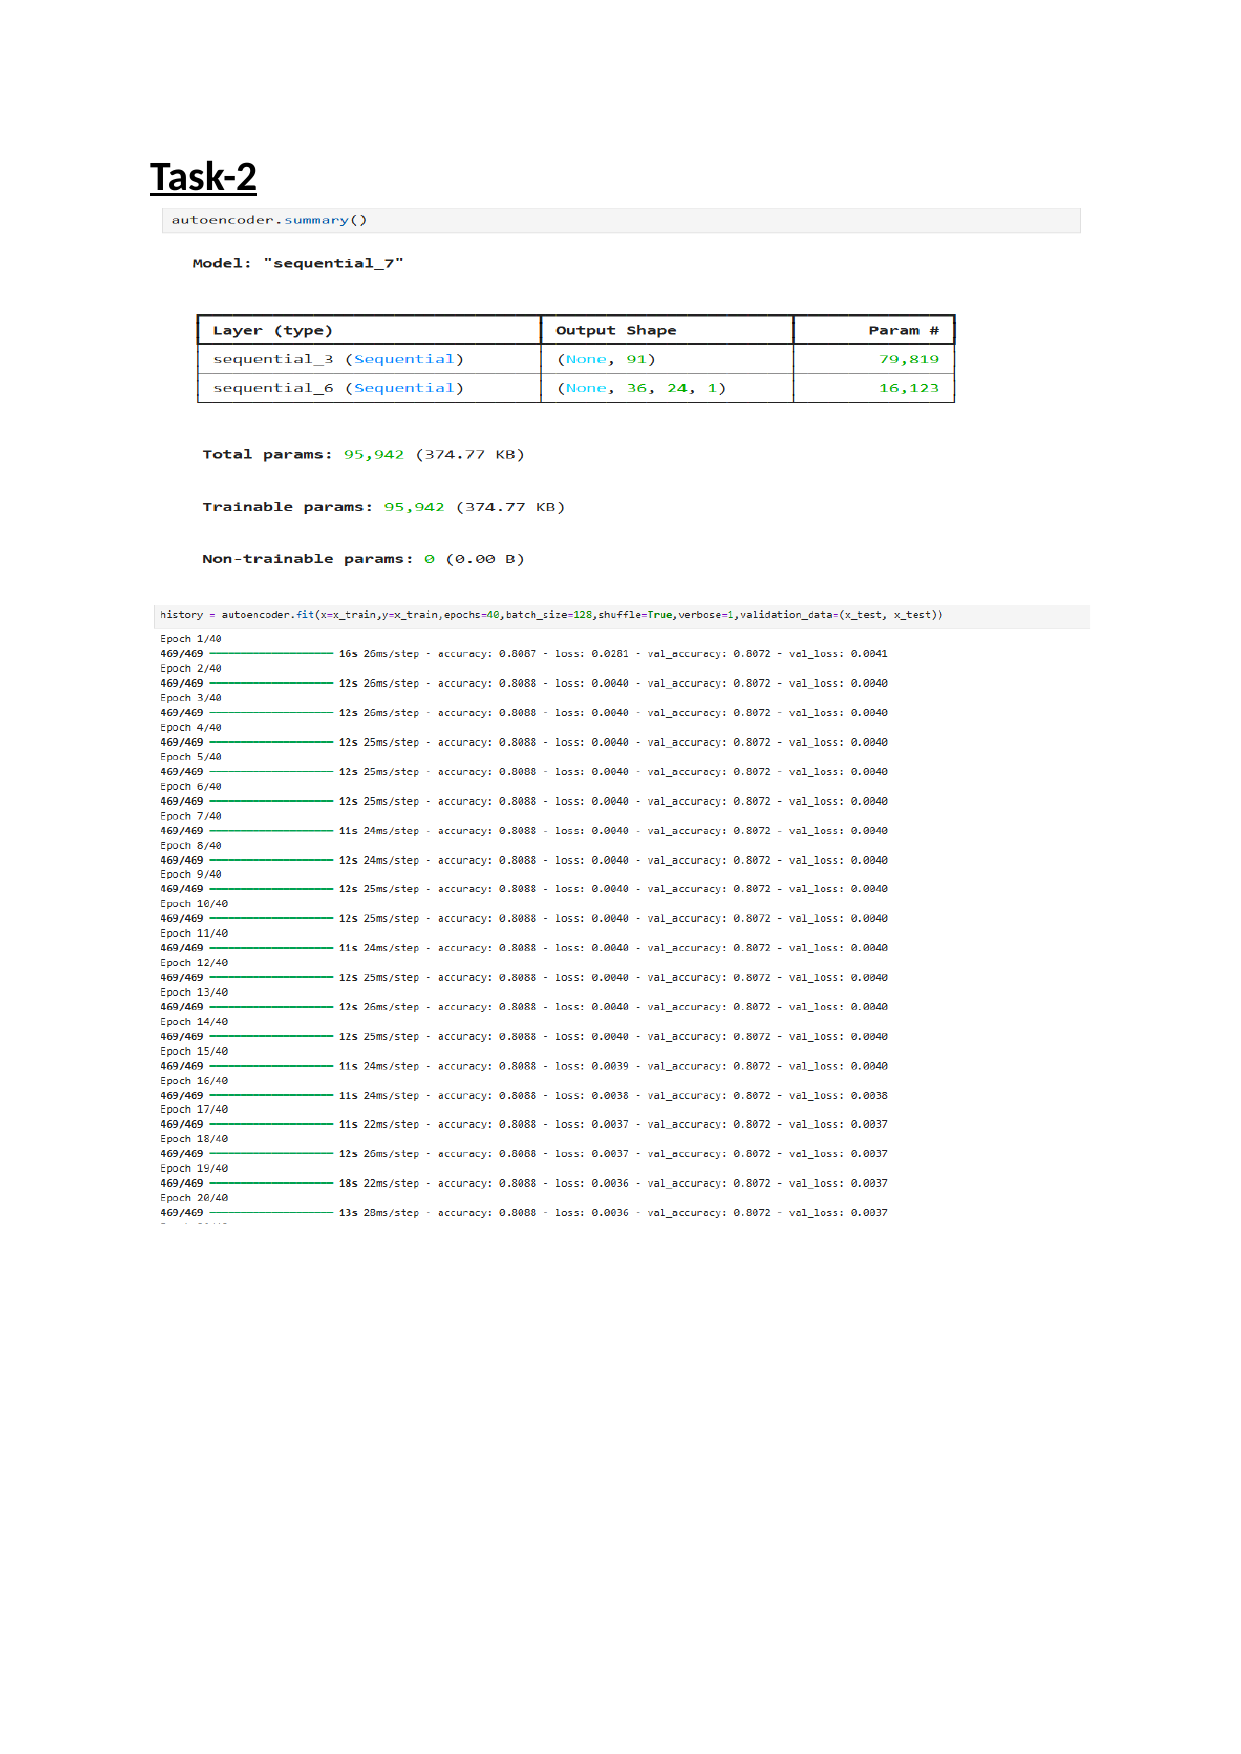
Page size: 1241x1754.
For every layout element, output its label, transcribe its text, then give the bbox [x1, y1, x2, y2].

text Task-2 [150, 150, 1090, 208]
